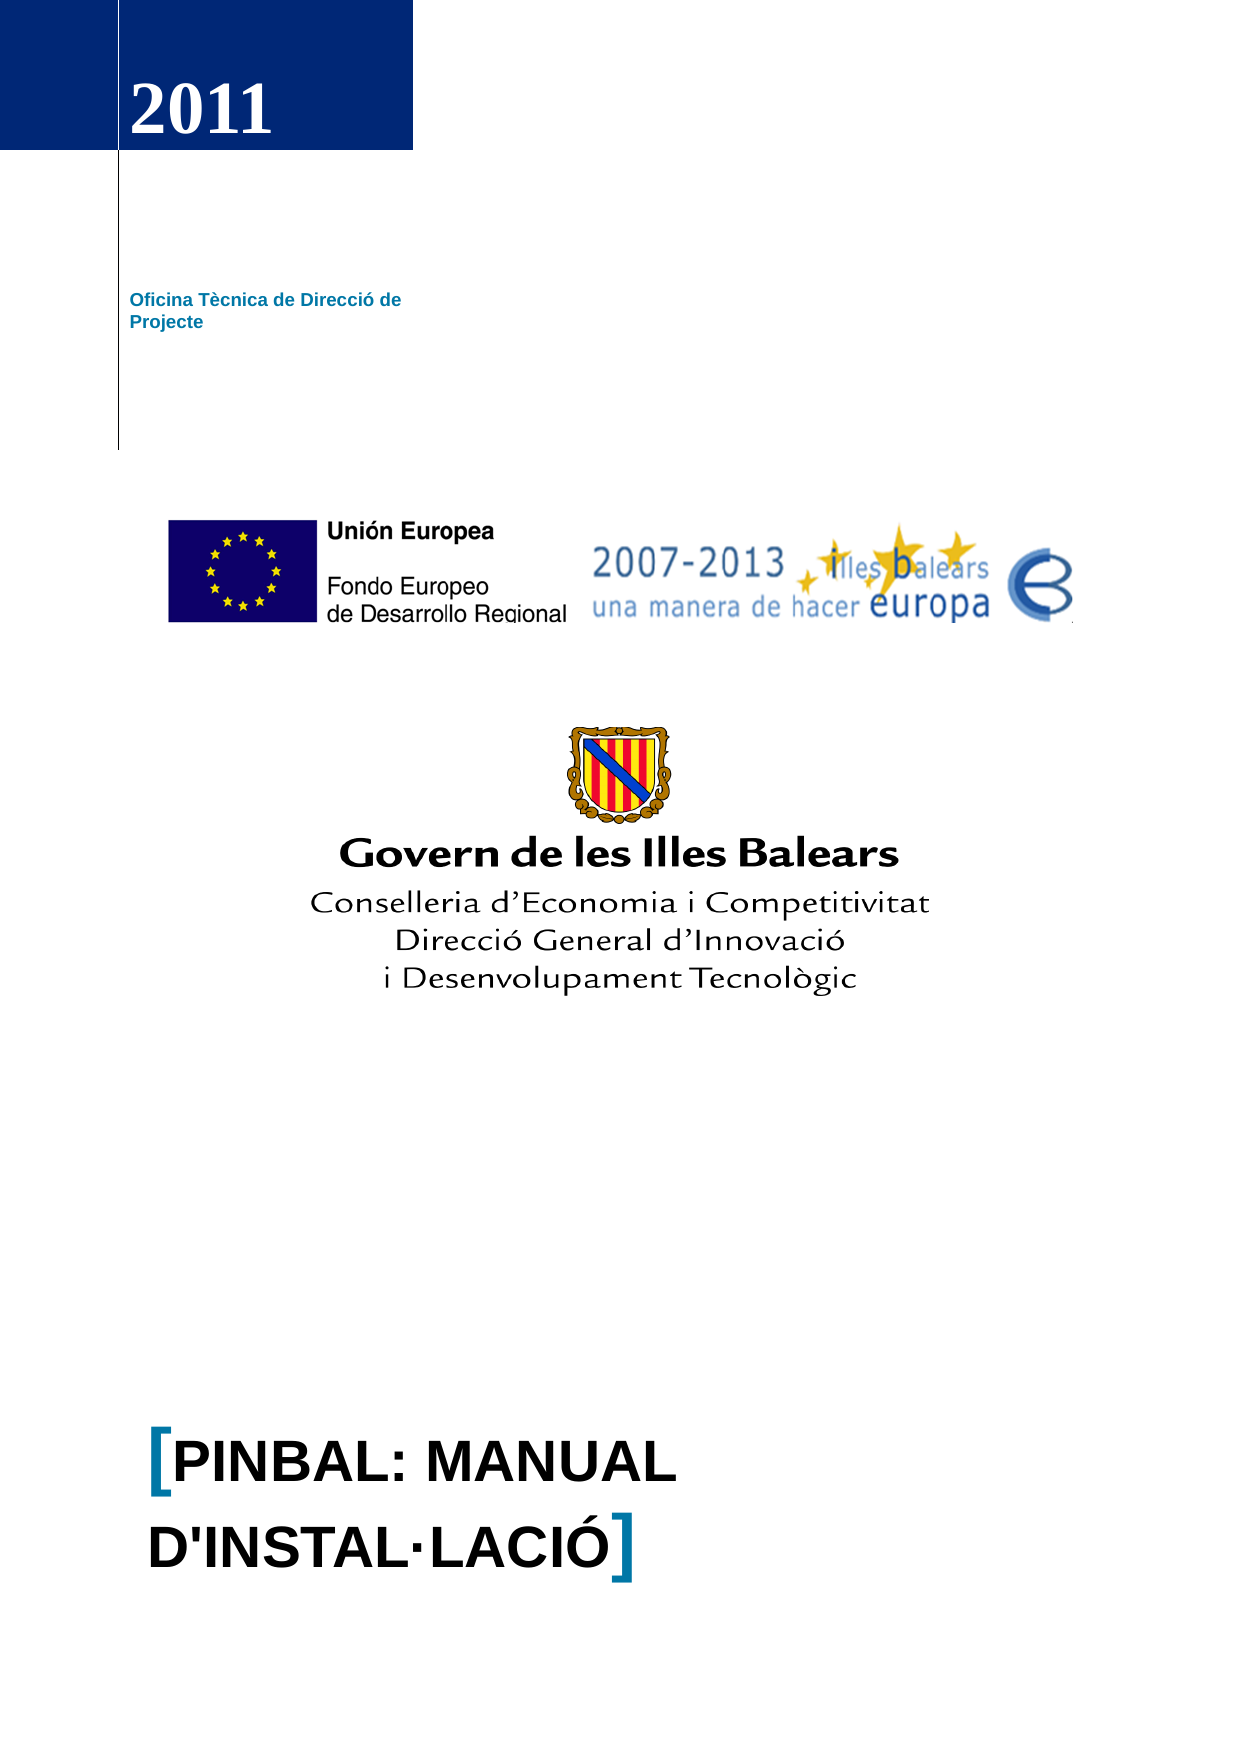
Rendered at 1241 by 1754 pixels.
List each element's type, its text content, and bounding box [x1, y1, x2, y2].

table_cell [136, 1583, 1134, 1605]
table_header 2011 [119, 0, 413, 150]
table_cell [0, 150, 118, 450]
picture [167, 518, 1073, 623]
table_header [PINBAL: Manual d'instal·lació] [136, 1411, 1134, 1583]
table_cell Oficina Tècnica de Direcció de Projecte [119, 150, 413, 450]
picture [311, 727, 929, 996]
table_header [0, 0, 118, 150]
